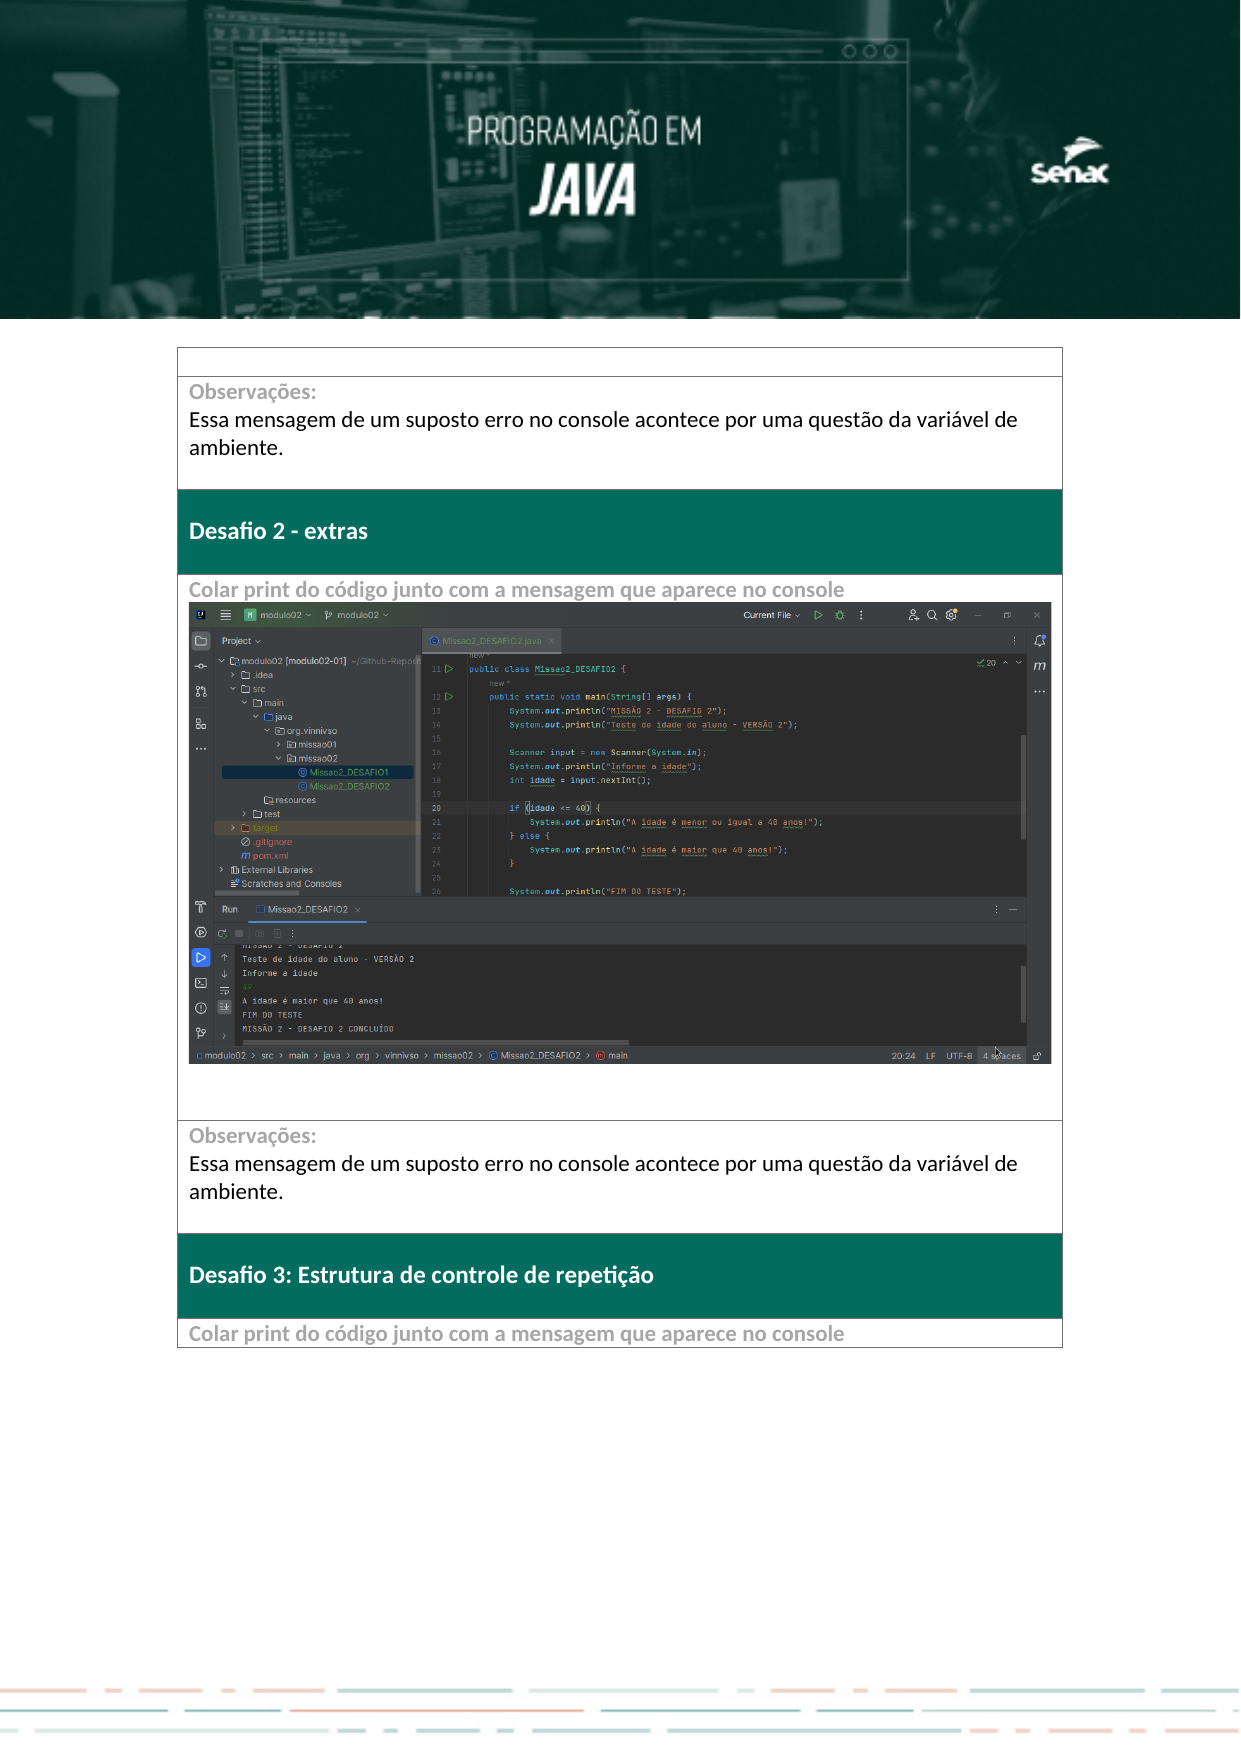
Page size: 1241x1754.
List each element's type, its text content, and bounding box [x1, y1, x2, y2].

table_cell Desafio 2 - extras [178, 490, 1062, 574]
table_cell [178, 348, 1062, 376]
table_cell Colar print do código junto com a mensagem que aparece no console [178, 1319, 1062, 1347]
picture [188, 602, 1052, 1064]
table_cell Observações: Essa mensagem de um suposto erro no console acontece por uma questão da variável de ambiente. [178, 1121, 1062, 1233]
picture [0, 0, 1241, 319]
table_cell Desafio 3: Estrutura de controle de repetição [178, 1234, 1062, 1318]
picture [0, 1669, 1241, 1744]
table_cell Colar print do código junto com a mensagem que aparece no console [178, 575, 1062, 1120]
table_cell Observações: Essa mensagem de um suposto erro no console acontece por uma questão da variável de ambiente. [178, 377, 1062, 489]
